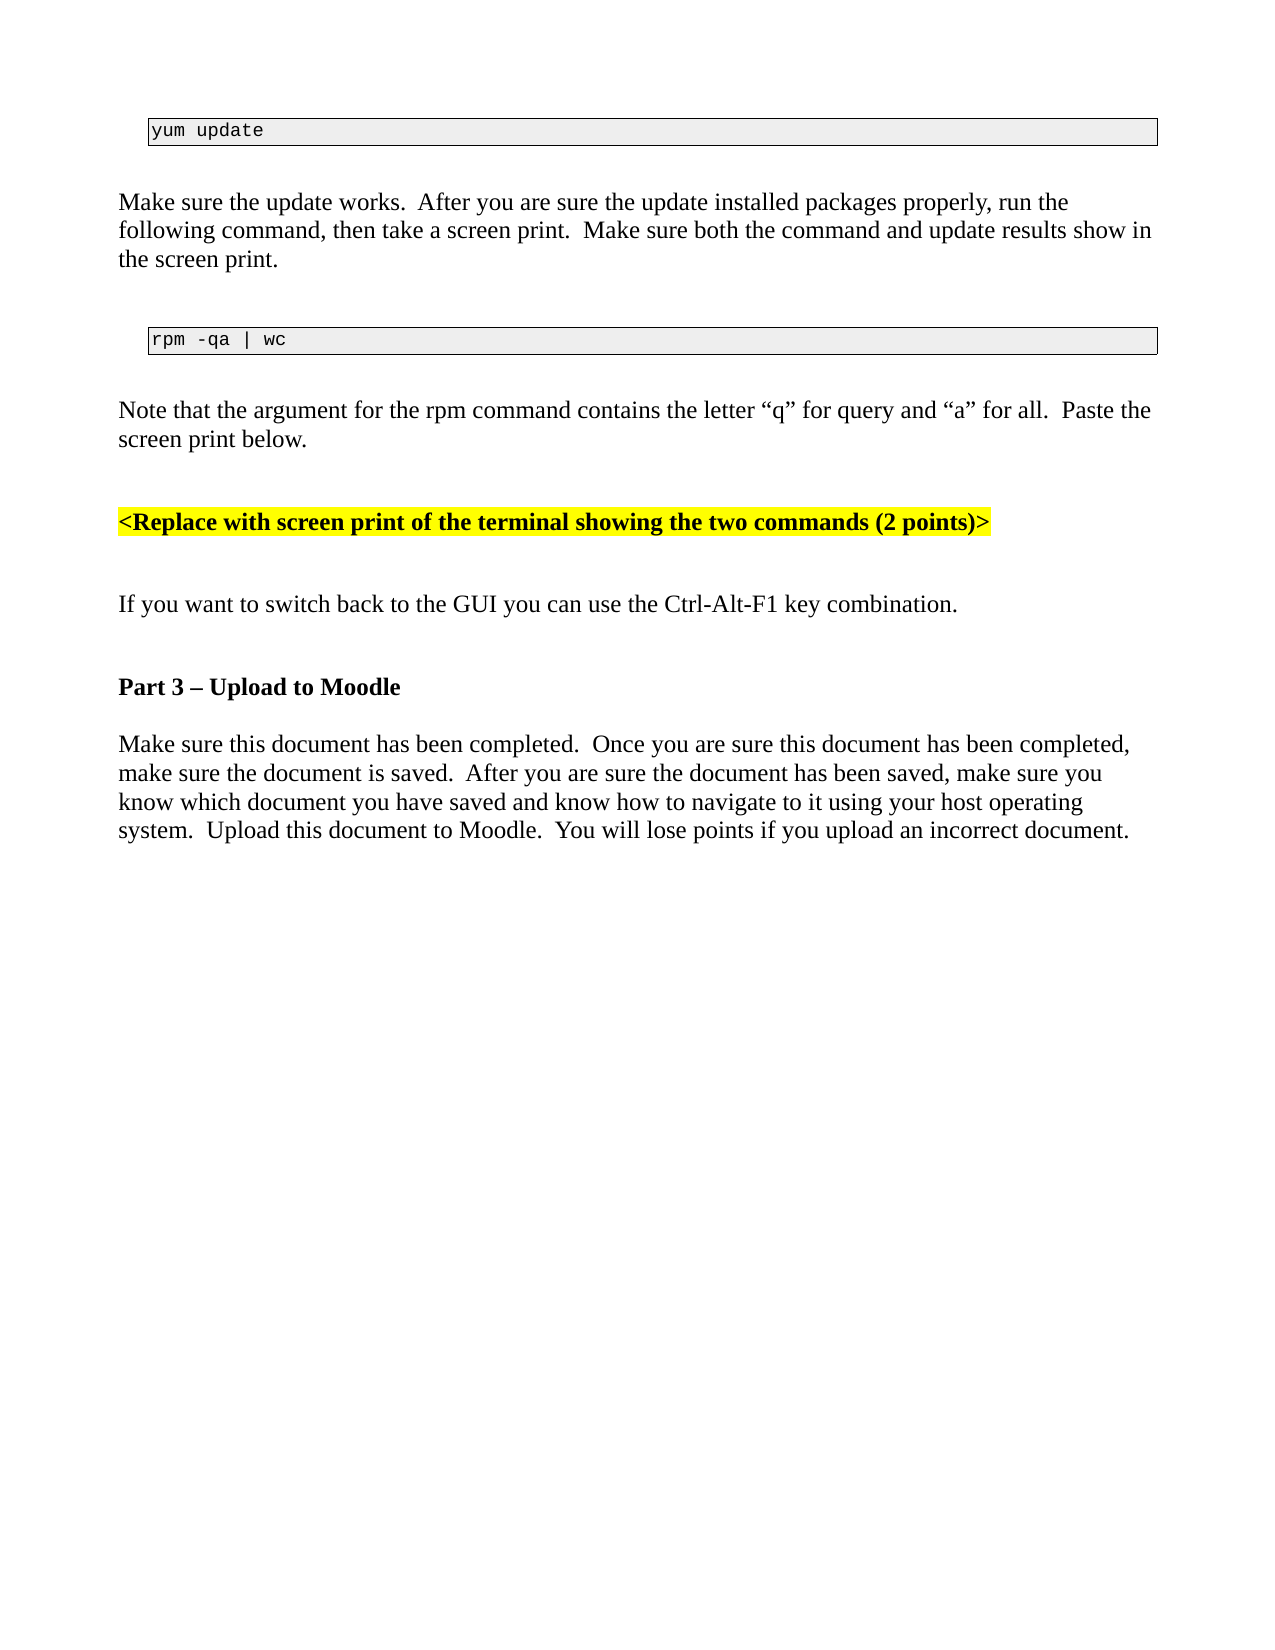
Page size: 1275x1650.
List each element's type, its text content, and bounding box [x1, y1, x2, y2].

text Note that the argument for the rpm command contains the letter “q” for query and “a” for all. Paste the screen print below. [118, 396, 1157, 453]
text Make sure this document has been completed. Once you are sure this document has been completed, make sure the document is saved. After you are sure the document has been saved, make sure you know which document you have saved and know how to navigate to it using your host operating system. Upload this document to Moodle. You will lose points if you upload an incorrect document. [118, 729, 1157, 844]
text yum update [149, 119, 1157, 145]
text Part 3 – Upload to Moodle [118, 672, 1157, 701]
text rpm -qa | wc [149, 328, 1157, 354]
text Make sure the update works. After you are sure the update installed packages properly, run the following command, then take a screen print. Make sure both the command and update results show in the screen print. [118, 187, 1157, 273]
text <Replace with screen print of the terminal showing the two commands (2 points)> [118, 507, 1157, 536]
text If you want to switch back to the GUI you can use the Ctrl-Alt-F1 key combination. [118, 589, 1157, 618]
